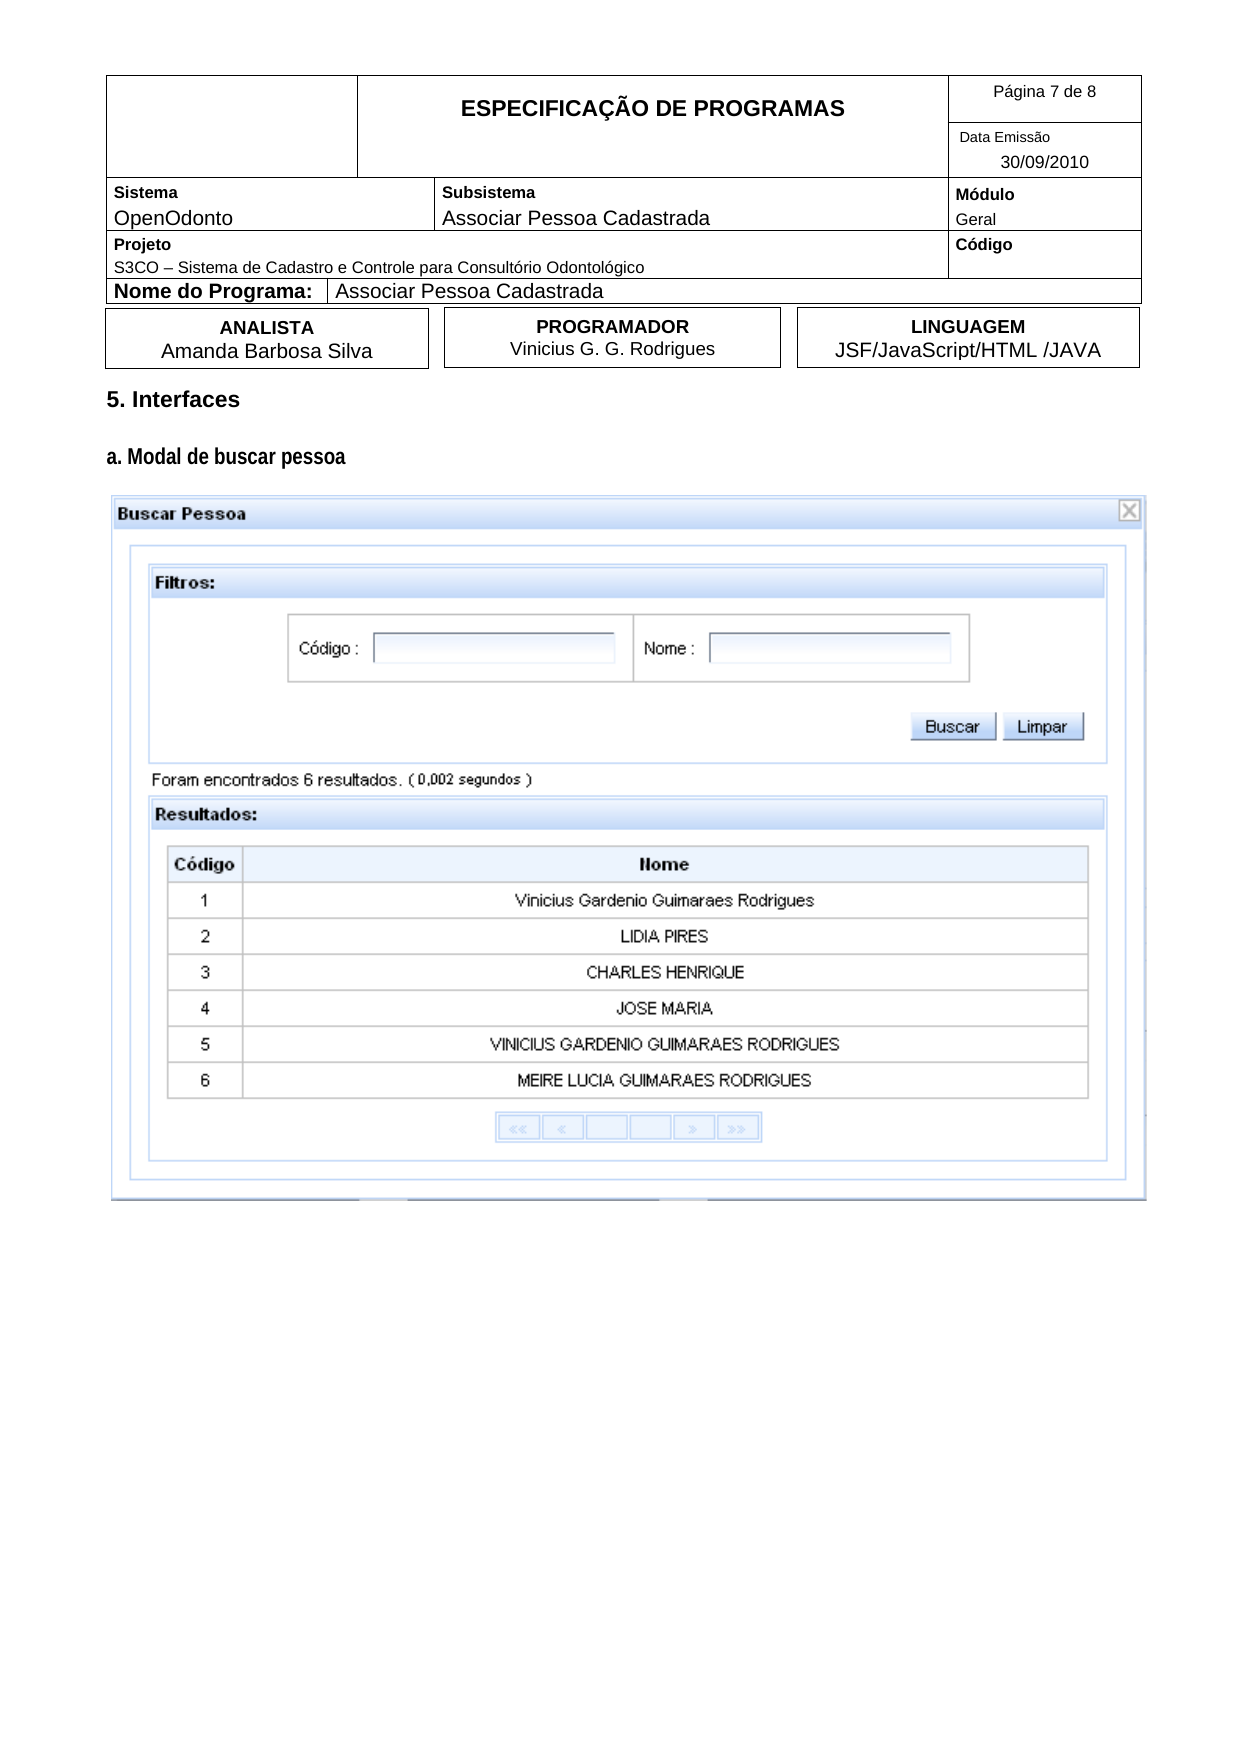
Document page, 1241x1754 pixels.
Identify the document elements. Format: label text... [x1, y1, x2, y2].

subtitle Modal de buscar pessoa [106, 443, 1151, 469]
picture [111, 495, 1147, 1201]
subtitle Interfaces [106, 386, 1151, 413]
